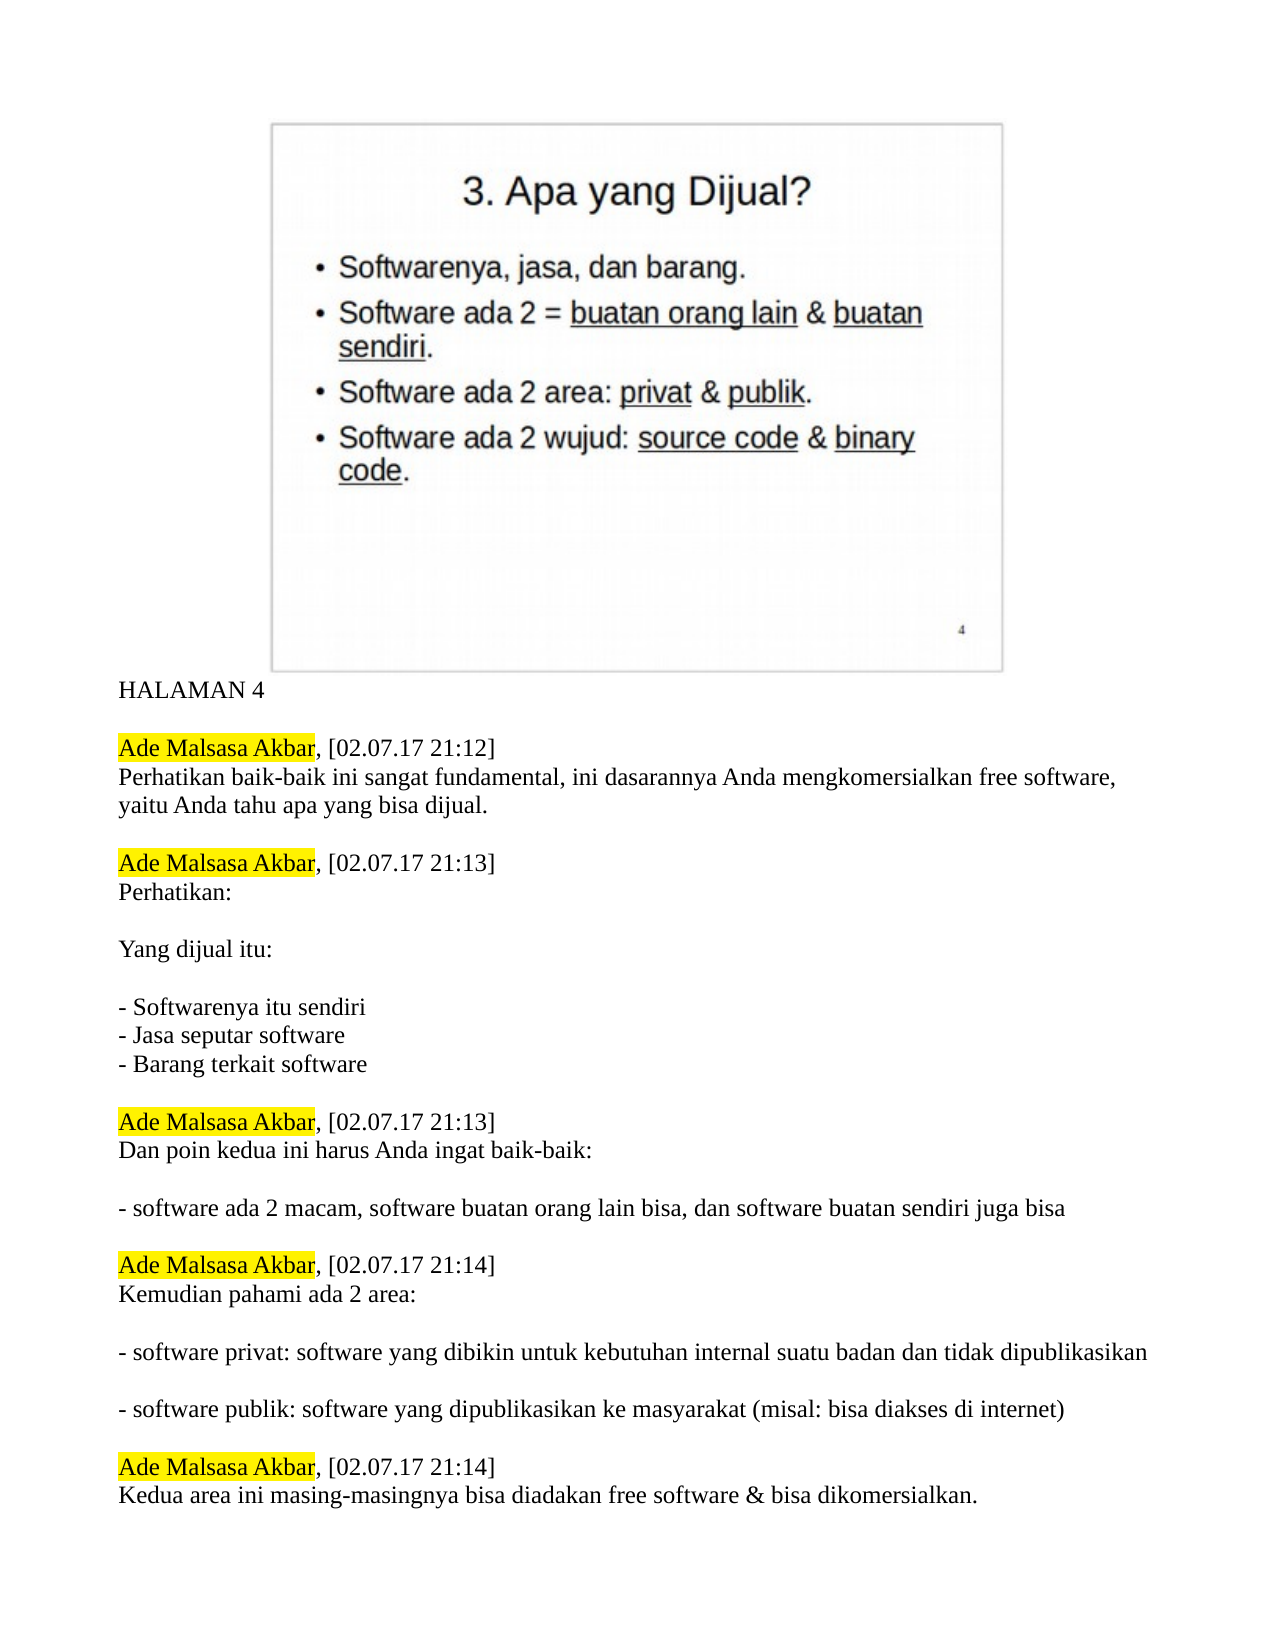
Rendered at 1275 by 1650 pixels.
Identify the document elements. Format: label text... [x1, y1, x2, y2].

text Yang dijual itu: [118, 934, 1157, 963]
text - software ada 2 macam, software buatan orang lain bisa, dan software buatan sendiri juga bisa [118, 1193, 1157, 1222]
text Ade Malsasa Akbar, [02.07.17 21:13] [118, 1107, 1157, 1136]
text Ade Malsasa Akbar, [02.07.17 21:12] [118, 733, 1157, 762]
text Ade Malsasa Akbar, [02.07.17 21:13] [118, 848, 1157, 877]
text Ade Malsasa Akbar, [02.07.17 21:14] [118, 1452, 1157, 1481]
text - Jasa seputar software [118, 1021, 1157, 1049]
text - Barang terkait software [118, 1049, 1157, 1078]
picture [267, 118, 1008, 676]
text - software publik: software yang dipublikasikan ke masyarakat (misal: bisa diakses di internet) [118, 1394, 1157, 1423]
text Dan poin kedua ini harus Anda ingat baik-baik: [118, 1136, 1157, 1164]
text HALAMAN 4 [118, 118, 1157, 704]
text - Softwarenya itu sendiri [118, 992, 1157, 1021]
text - software privat: software yang dibikin untuk kebutuhan internal suatu badan dan tidak dipublikasikan [118, 1337, 1157, 1366]
text Perhatikan baik-baik ini sangat fundamental, ini dasarannya Anda mengkomersialkan free software, yaitu Anda tahu apa yang bisa dijual. [118, 762, 1157, 819]
text Kemudian pahami ada 2 area: [118, 1279, 1157, 1308]
text Ade Malsasa Akbar, [02.07.17 21:14] [118, 1251, 1157, 1279]
text Perhatikan: [118, 877, 1157, 906]
text Kedua area ini masing-masingnya bisa diadakan free software & bisa dikomersialkan. [118, 1481, 1157, 1509]
